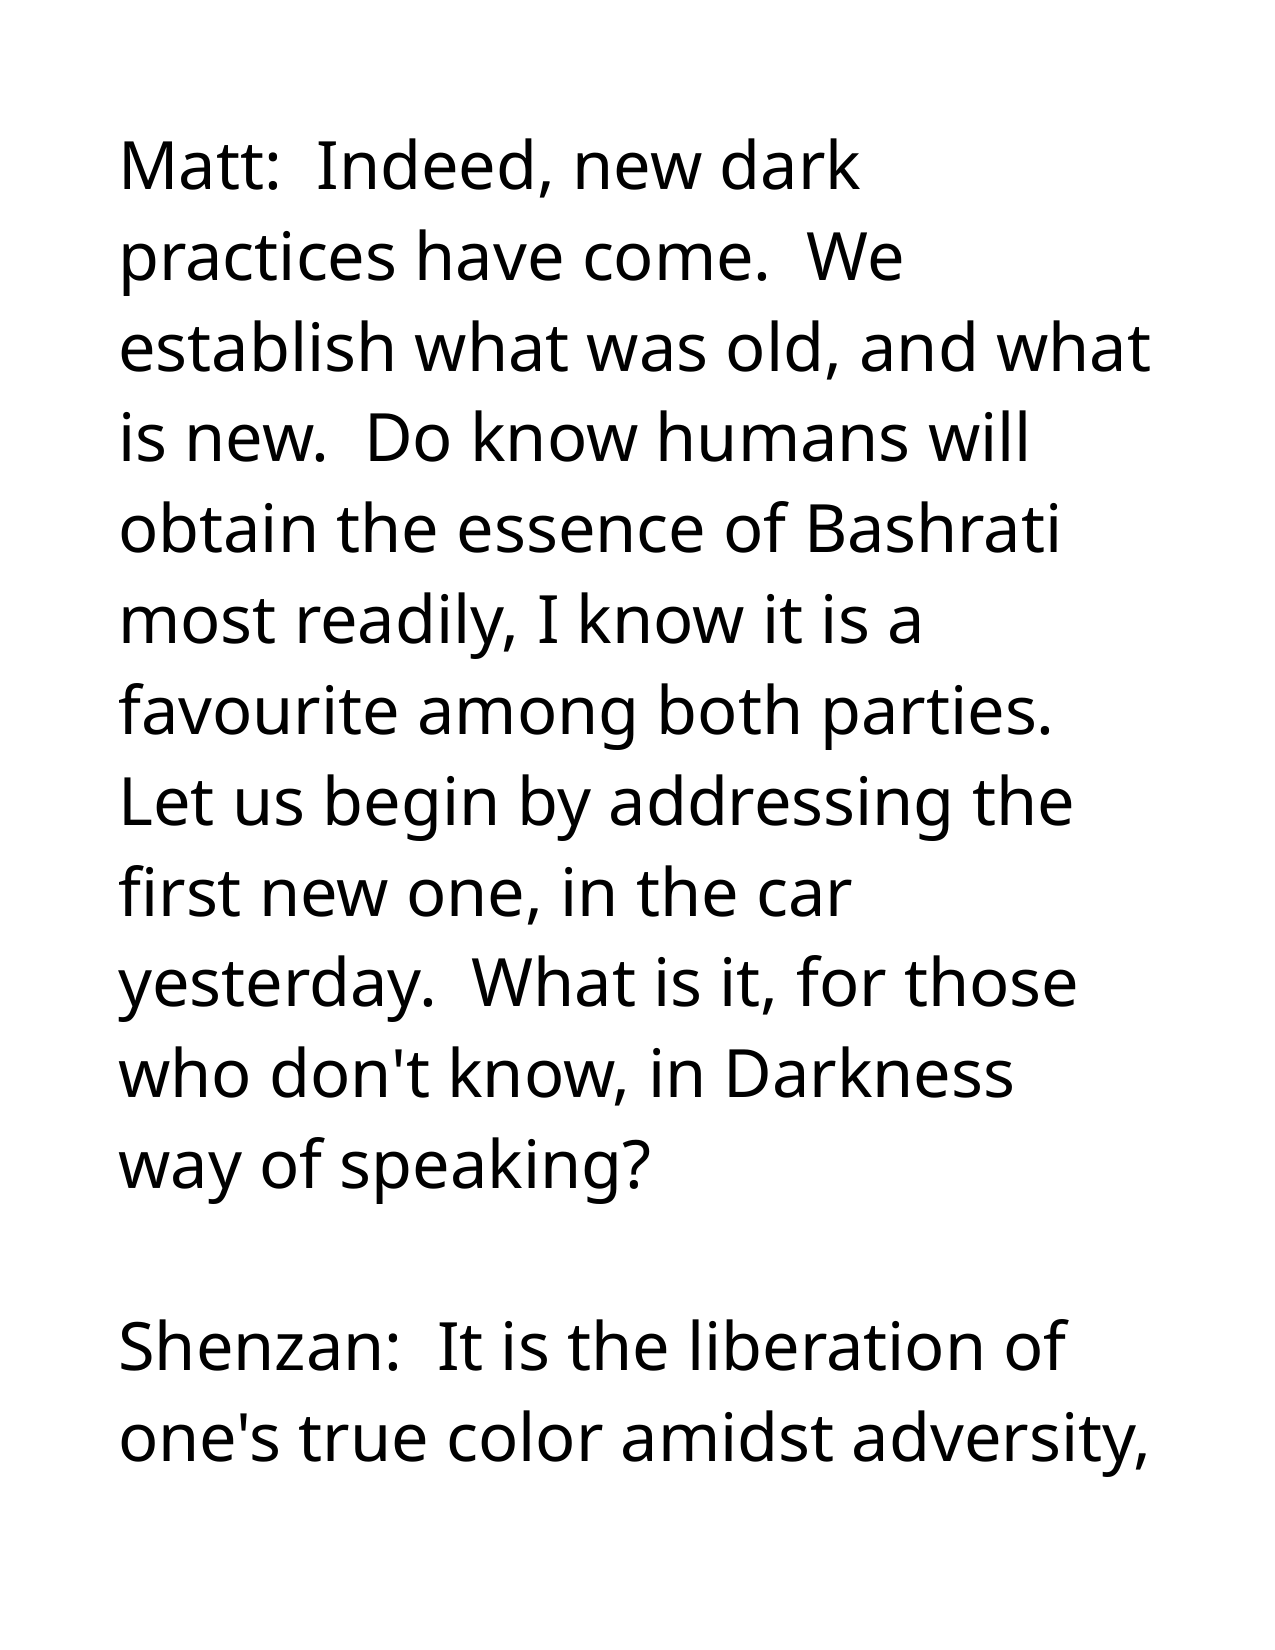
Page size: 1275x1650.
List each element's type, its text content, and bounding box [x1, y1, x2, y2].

text Shenzan: It is the liberation of one's true color amidst adversity, [118, 1299, 1157, 1481]
text Matt: Indeed, new dark practices have come. We establish what was old, and what is new. Do know humans will obtain the essence of Bashrati most readily, I know it is a favourite among both parties. Let us begin by addressing the first new one, in the car yesterday. What is it, for those who don't know, in Darkness way of speaking? [118, 118, 1157, 1208]
